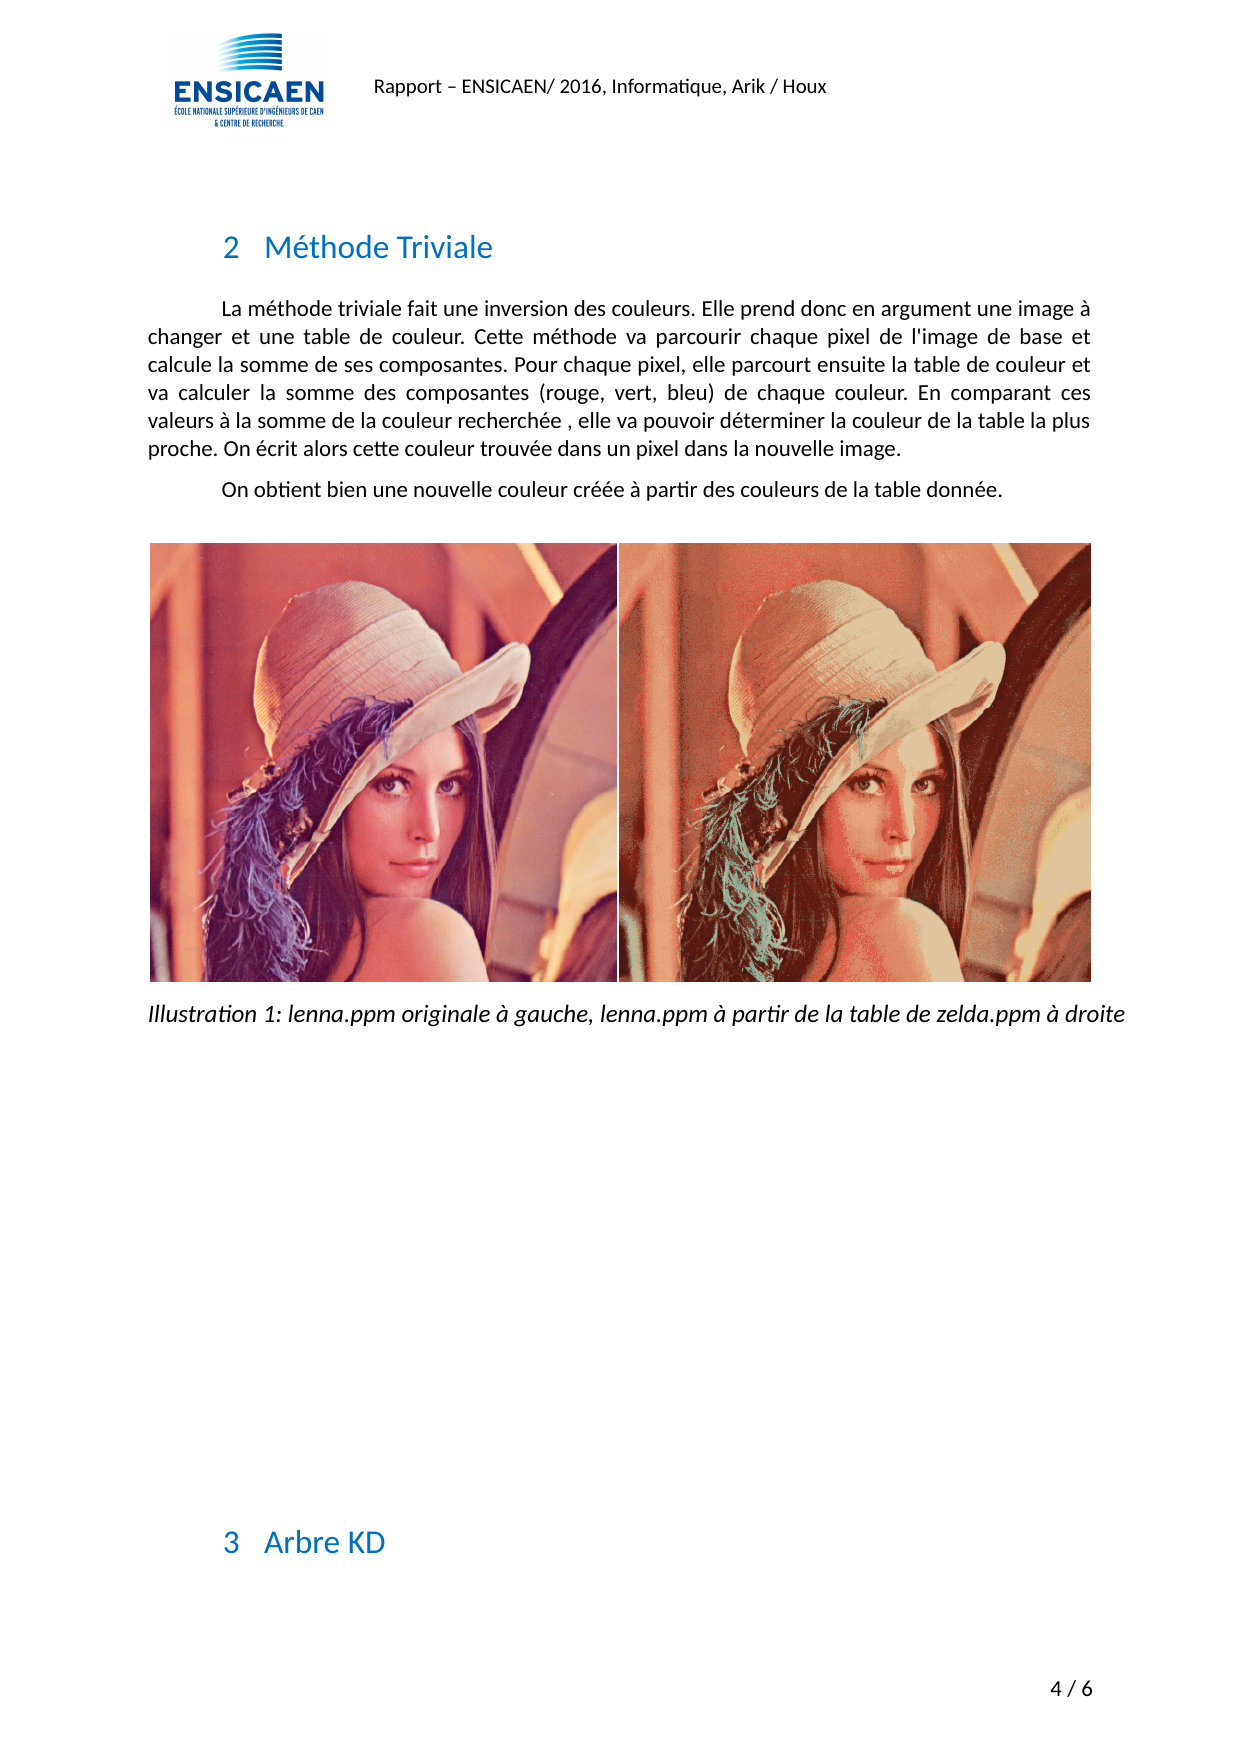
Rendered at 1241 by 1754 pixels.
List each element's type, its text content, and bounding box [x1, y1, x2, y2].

picture [171, 31, 327, 129]
text Illustration 1: lenna.ppm originale à gauche, lenna.ppm à partir de la table de zelda.ppm à droite [148, 548, 1152, 1029]
subtitle Méthode Triviale [223, 226, 1093, 266]
subtitle Arbre KD [223, 1521, 1093, 1561]
text La méthode triviale fait une inversion des couleurs. Elle prend donc en argument une image à changer et une table de couleur. Cette méthode va parcourir chaque pixel de l'image de base et calcule la somme de ses composantes. Pour chaque pixel, elle parcourt ensuite la table de couleur et va calculer la somme des composantes (rouge, vert, bleu) de chaque couleur. En comparant ces valeurs à la somme de la couleur recherchée , elle va pouvoir déterminer la couleur de la table la plus proche. On écrit alors cette couleur trouvée dans un pixel dans la nouvelle image. [148, 294, 1093, 462]
picture [147, 526, 1093, 999]
text On obtient bien une nouvelle couleur créée à partir des couleurs de la table donnée. [148, 475, 1093, 503]
